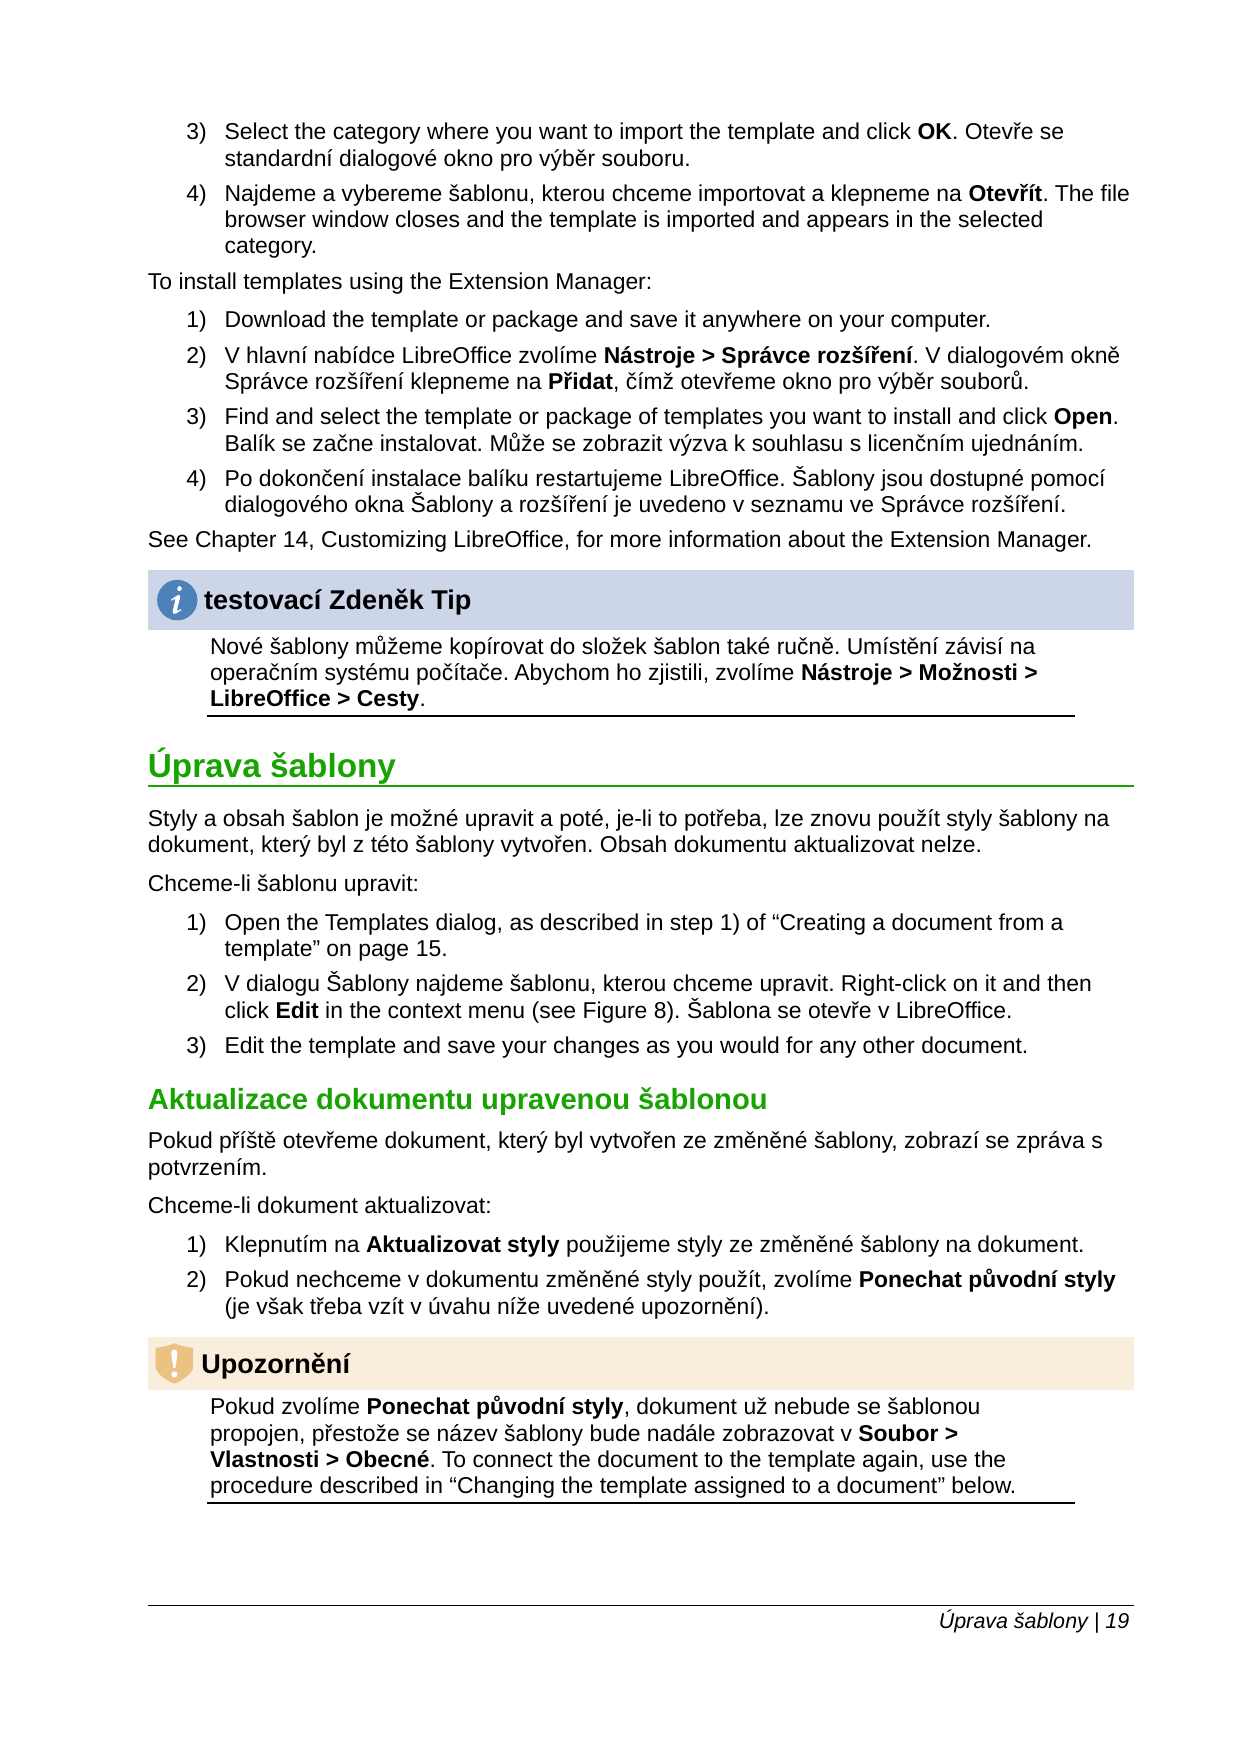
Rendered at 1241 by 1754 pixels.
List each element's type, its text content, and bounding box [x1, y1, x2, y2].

list V dialogu Šablony najdeme šablonu, kterou chceme upravit. Right-click on it and then click Edit in the context menu (see Figure 8). Šablona se otevře v LibreOffice. [207, 970, 1134, 1023]
list Select the category where you want to import the template and click OK. Otevře se standardní dialogové okno pro výběr souboru. [207, 118, 1134, 171]
list Edit the template and save your changes as you would for any other document. [207, 1032, 1134, 1058]
text Pokud zvolíme Ponechat původní styly, dokument už nebude se šablonou propojen, přestože se název šablony bude nadále zobrazovat v Soubor > Vlastnosti > Obecné. To connect the document to the template again, use the procedure described in “Changing the template assigned to a document” below. [207, 1390, 1075, 1502]
subtitle Upozornění [148, 1337, 1134, 1390]
list Find and select the template or package of templates you want to install and click Open. Balík se začne instalovat. Může se zobrazit výzva k souhlasu s licenčním ujednáním. [207, 403, 1134, 456]
list Po dokončení instalace balíku restartujeme LibreOffice. Šablony jsou dostupné pomocí dialogového okna Šablony a rozšíření je uvedeno v seznamu ve Správce rozšíření. [207, 465, 1134, 517]
subtitle Aktualizace dokumentu upravenou šablonou [148, 1082, 1134, 1115]
list Chceme-li šablonu upravit: [148, 870, 1134, 896]
list Open the Templates dialog, as described in step 1 of “Creating a document from a template” on page 14. [207, 909, 1134, 961]
list Klepnutím na Aktualizovat styly použijeme styly ze změněné šablony na dokument. [207, 1231, 1134, 1257]
list V hlavní nabídce LibreOffice zvolíme Nástroje > Správce rozšíření. V dialogovém okně Správce rozšíření klepneme na Přidat, čímž otevřeme okno pro výběr souborů. [207, 342, 1134, 394]
list Download the template or package and save it anywhere on your computer. [207, 306, 1134, 333]
list To install templates using the Extension Manager: [148, 268, 1134, 294]
text Chceme-li dokument aktualizovat: [148, 1192, 1134, 1219]
list Pokud nechceme v dokumentu změněné styly použít, zvolíme Ponechat původní styly (je však třeba vzít v úvahu níže uvedené upozornění). [207, 1266, 1134, 1319]
text See Chapter 14, Customizing LibreOffice, for more information about the Extension Manager. [148, 526, 1134, 553]
text Nové šablony můžeme kopírovat do složek šablon také ručně. Umístění závisí na operačním systému počítače. Abychom ho zjistili, zvolíme Nástroje > Možnosti > LibreOffice > Cesty. [207, 630, 1075, 715]
list Najdeme a vybereme šablonu, kterou chceme importovat a klepneme na Otevřít. The file browser window closes and the template is imported and appears in the selected category. [207, 180, 1134, 259]
subtitle Úprava šablony [148, 746, 1134, 785]
subtitle testovací Zdeněk Tip [148, 570, 1134, 630]
text Styly a obsah šablon je možné upravit a poté, je-li to potřeba, lze znovu použít styly šablony na dokument, který byl z této šablony vytvořen. Obsah dokumentu aktualizovat nelze. [148, 804, 1134, 857]
text Pokud příště otevřeme dokument, který byl vytvořen ze změněné šablony, zobrazí se zpráva s potvrzením. [148, 1127, 1134, 1180]
